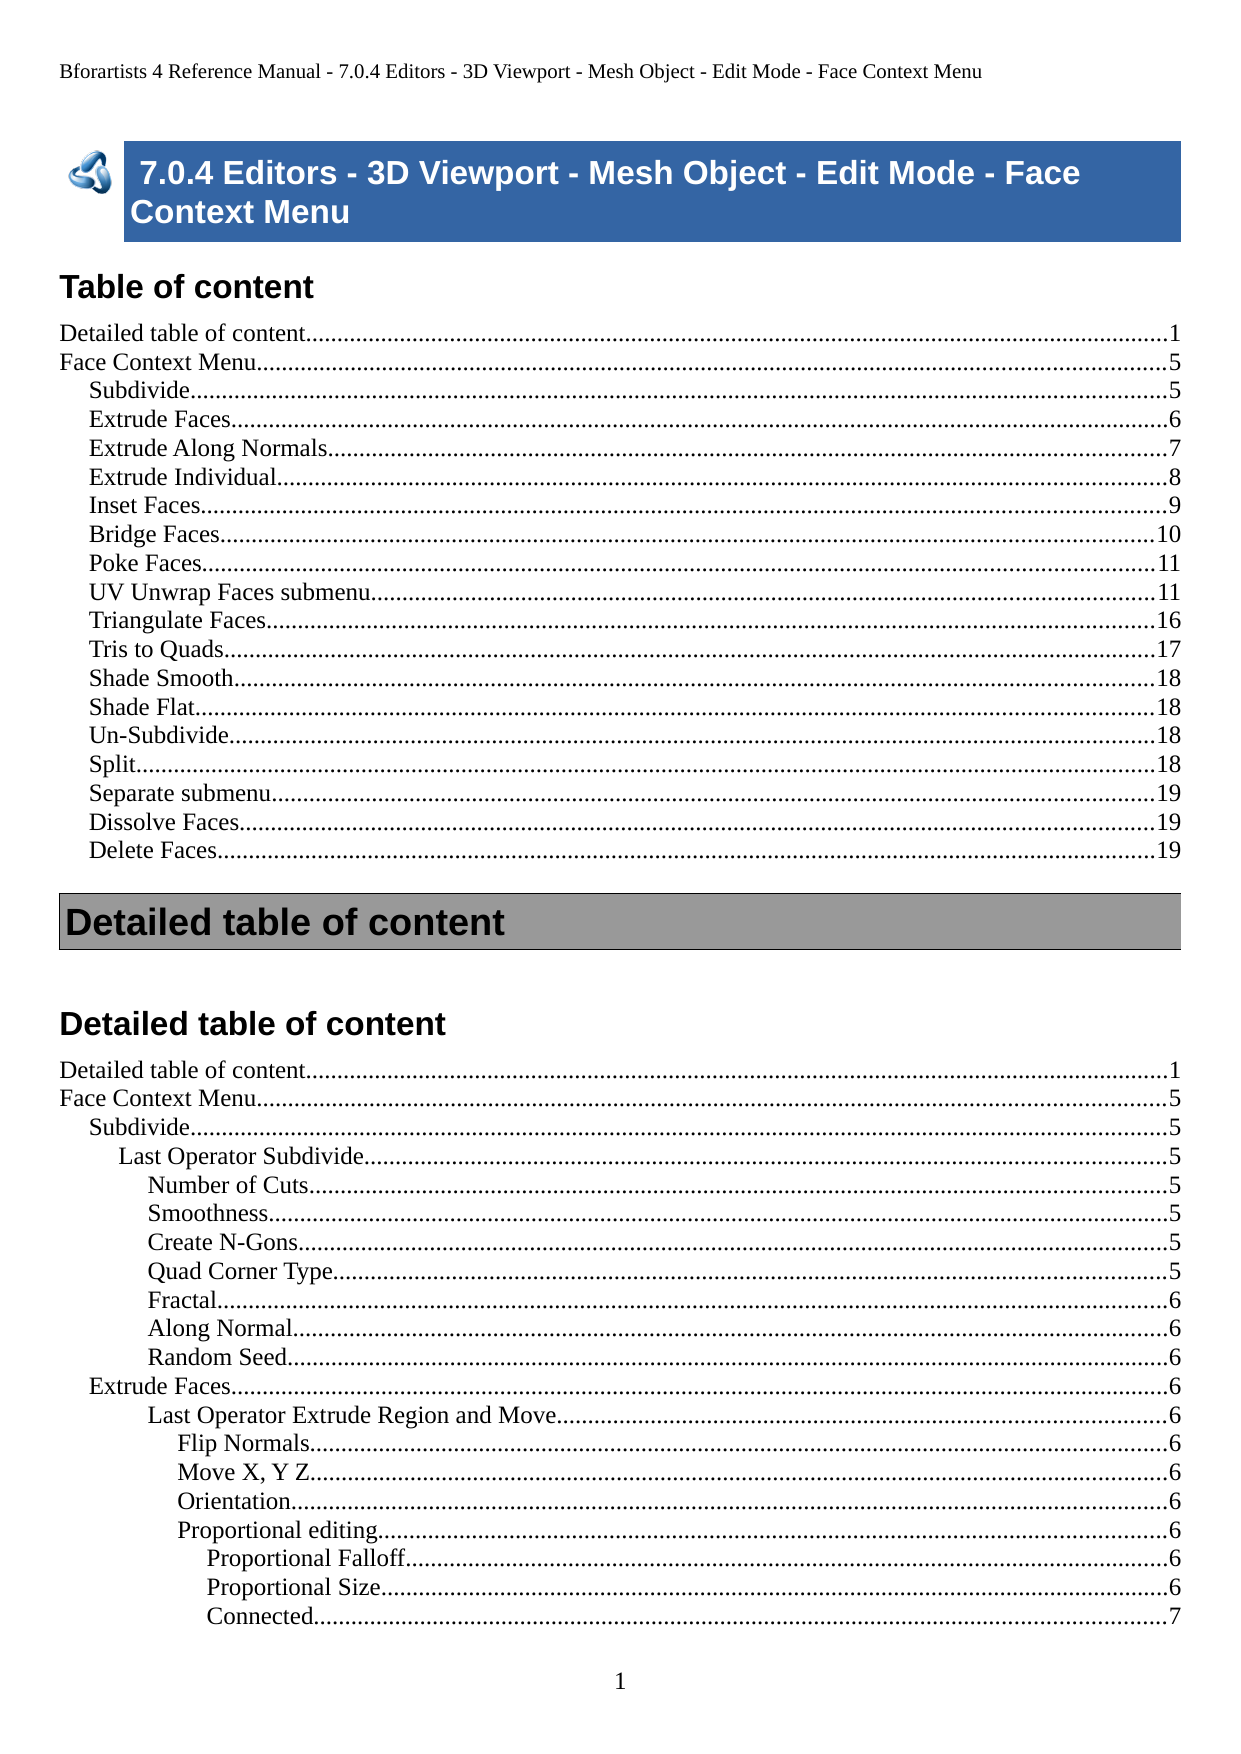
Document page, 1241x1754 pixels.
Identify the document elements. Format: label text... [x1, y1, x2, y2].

text Orientation 6 [177, 1486, 1181, 1515]
text Extrude Faces 6 [88, 1371, 1181, 1400]
subtitle Detailed table of content [59, 1004, 1181, 1042]
text Extrude Individual 8 [88, 462, 1181, 490]
text Tris to Quads 17 [88, 634, 1181, 663]
table_header [59, 141, 124, 242]
text Dissolve Faces 19 [88, 807, 1181, 835]
text Number of Cuts 5 [147, 1170, 1181, 1198]
text Extrude Along Normals 7 [88, 433, 1181, 462]
text Extrude Faces 6 [88, 404, 1181, 433]
text UV Unwrap Faces submenu 11 [88, 577, 1181, 605]
text Random Seed 6 [147, 1342, 1181, 1371]
text Split 18 [88, 749, 1181, 778]
text Fractal 6 [147, 1285, 1181, 1313]
text Bridge Faces 10 [88, 519, 1181, 548]
text Proportional Falloff 6 [206, 1543, 1181, 1572]
text Un-Subdivide 18 [88, 720, 1181, 749]
text Face Context Menu 5 [59, 347, 1181, 375]
text Separate submenu 19 [88, 778, 1181, 807]
text Flip Normals 6 [177, 1428, 1181, 1457]
text Poke Faces 11 [88, 548, 1181, 577]
text Create N-Gons 5 [147, 1227, 1181, 1256]
text Inset Faces 9 [88, 490, 1181, 519]
text Shade Smooth 18 [88, 663, 1181, 692]
picture [65, 147, 114, 197]
text Subdivide 5 [88, 375, 1181, 404]
text Proportional Size 6 [206, 1572, 1181, 1601]
text Triangulate Faces 16 [88, 605, 1181, 634]
text Quad Corner Type 5 [147, 1256, 1181, 1285]
text Connected 7 [206, 1601, 1181, 1630]
subtitle Table of content [59, 267, 1181, 305]
text Shade Flat 18 [88, 692, 1181, 720]
text Last Operator Subdivide 5 [118, 1141, 1181, 1170]
text Along Normal 6 [147, 1313, 1181, 1342]
text Smoothness 5 [147, 1198, 1181, 1227]
text Detailed table of content 1 [59, 318, 1181, 347]
text Detailed table of content 1 [59, 1055, 1181, 1083]
text Last Operator Extrude Region and Move 6 [147, 1400, 1181, 1428]
table_header Detailed table of content [60, 894, 1181, 949]
text Proportional editing 6 [177, 1515, 1181, 1543]
text Delete Faces 19 [88, 835, 1181, 864]
text Face Context Menu 5 [59, 1083, 1181, 1112]
text Subdivide 5 [88, 1112, 1181, 1141]
text Move X, Y Z 6 [177, 1457, 1181, 1486]
table_header 7.0.4 Editors - 3D Viewport - Mesh Object - Edit Mode - Face Context Menu [124, 141, 1181, 242]
